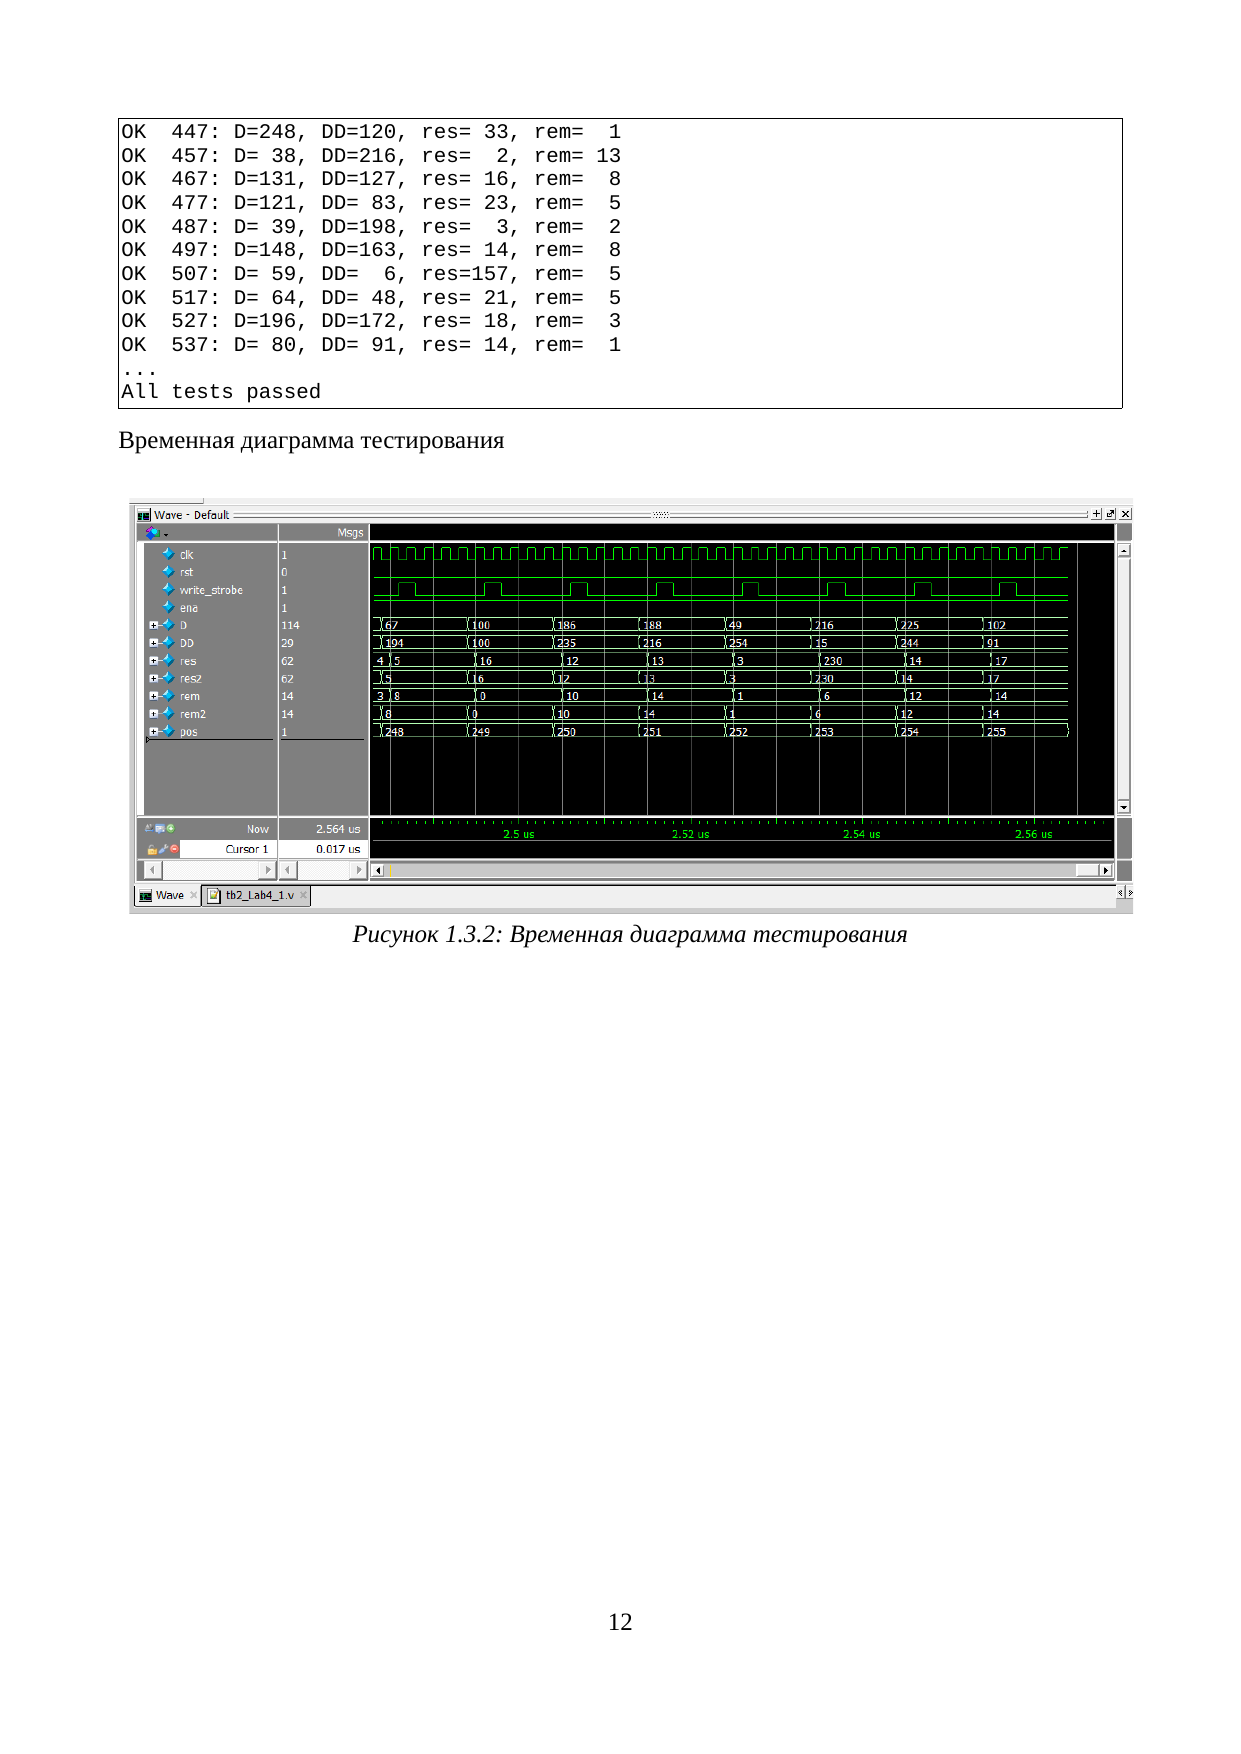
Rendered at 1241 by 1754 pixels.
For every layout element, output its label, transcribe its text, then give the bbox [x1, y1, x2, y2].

list All tests passed [119, 378, 1122, 408]
list OK 477: D=121, DD= 83, res= 23, rem= 5 [119, 189, 1122, 213]
list OK 527: D=196, DD=172, res= 18, rem= 3 [119, 307, 1122, 331]
list OK 497: D=148, DD=163, res= 14, rem= 8 [119, 236, 1122, 260]
picture [129, 498, 1134, 914]
list OK 467: D=131, DD=127, res= 16, rem= 8 [119, 165, 1122, 189]
text Рисунок 1.3.2: Временная диаграмма тестирования [129, 914, 1133, 947]
list OK 487: D= 39, DD=198, res= 3, rem= 2 [119, 213, 1122, 236]
list OK 517: D= 64, DD= 48, res= 21, rem= 5 [119, 284, 1122, 307]
text Временная диаграмма тестирования [118, 426, 1122, 454]
list OK 447: D=248, DD=120, res= 33, rem= 1 [119, 119, 1122, 142]
list OK 507: D= 59, DD= 6, res=157, rem= 5 [119, 260, 1122, 284]
list OK 457: D= 38, DD=216, res= 2, rem= 13 [119, 142, 1122, 165]
list OK 537: D= 80, DD= 91, res= 14, rem= 1 [119, 331, 1122, 354]
list ... [119, 354, 1122, 378]
